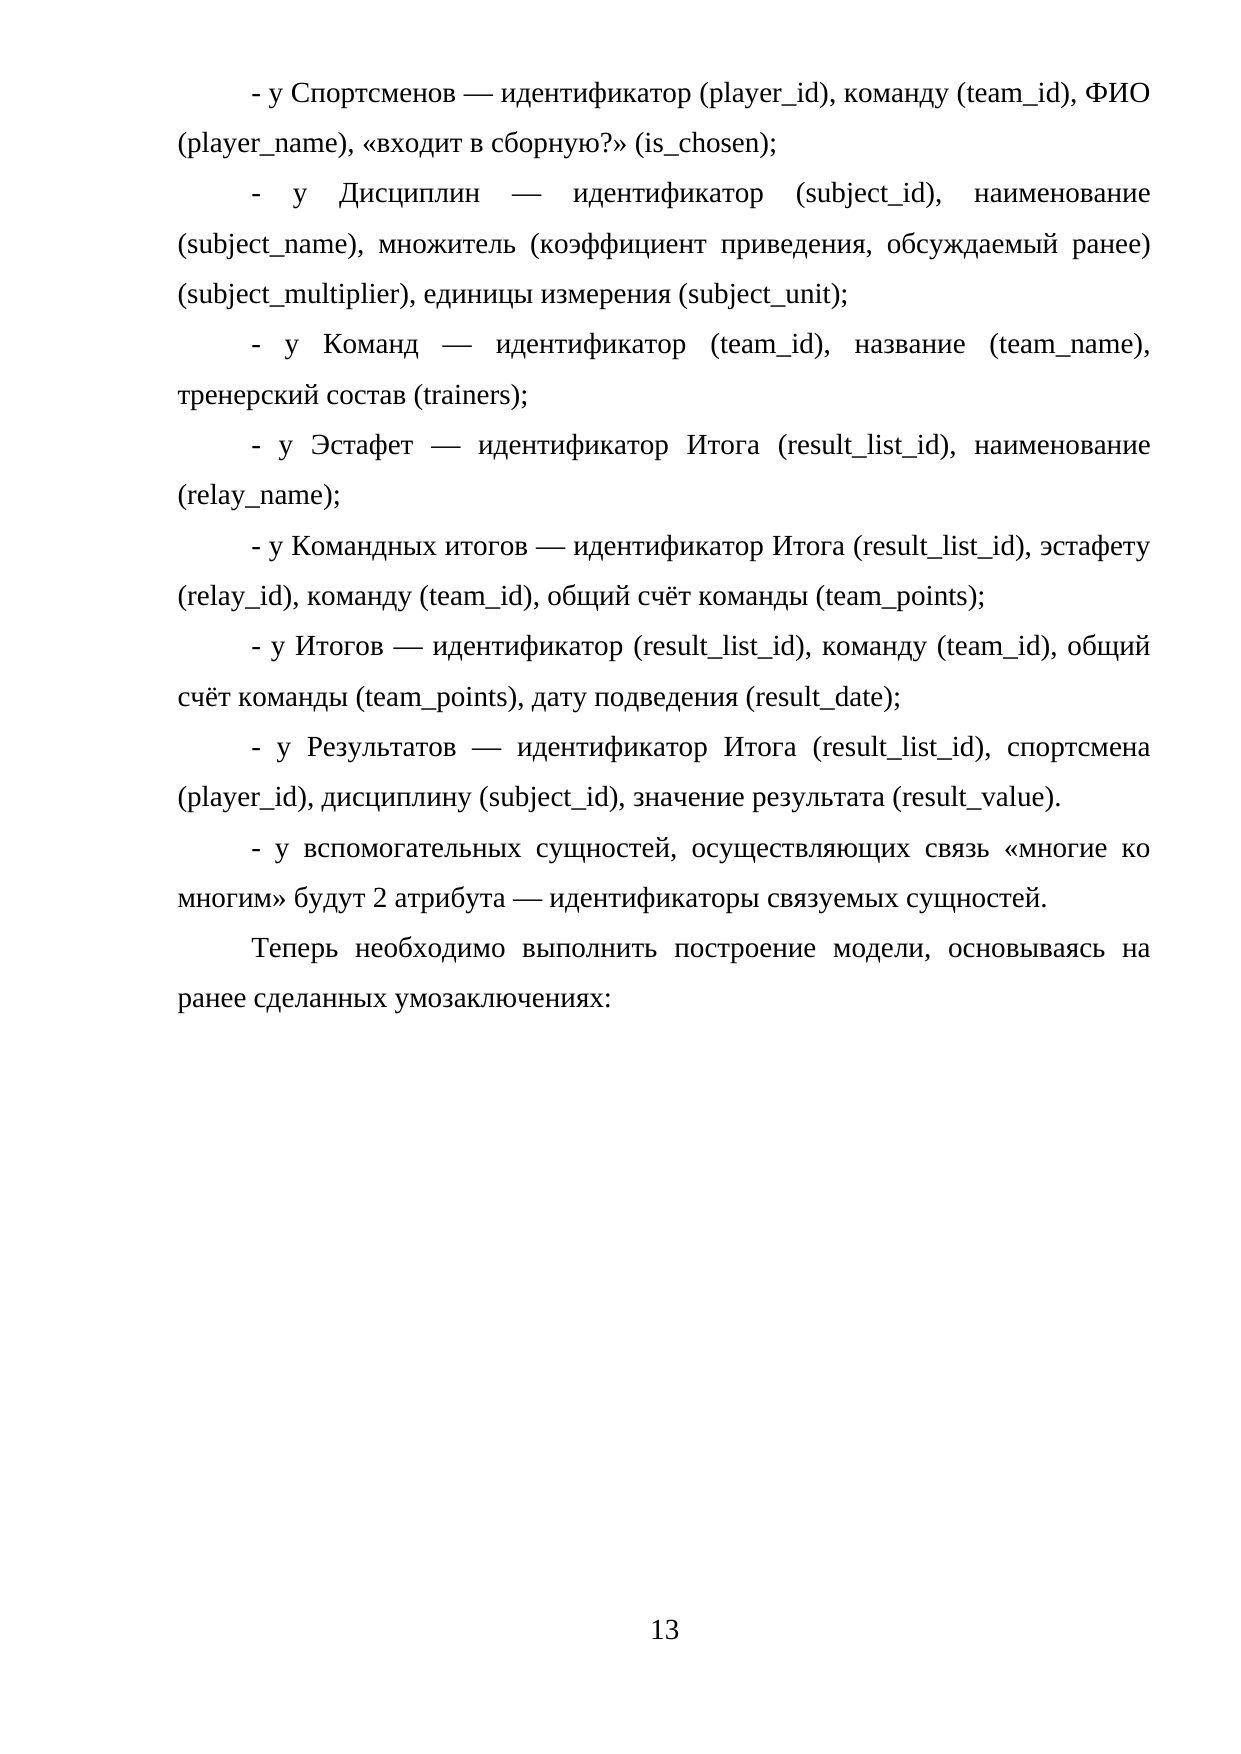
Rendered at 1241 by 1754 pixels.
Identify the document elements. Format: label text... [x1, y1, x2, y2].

text - у Результатов — идентификатор Итога (result_list_id), спортсмена (player_id), дисциплину (subject_id), значение результата (result_value). [177, 729, 1152, 813]
text - у Спортсменов — идентификатор (player_id), команду (team_id), ФИО (player_name), «входит в сборную?» (is_chosen); [177, 75, 1152, 159]
text - у Командных итогов — идентификатор Итога (result_list_id), эстафету (relay_id), команду (team_id), общий счёт команды (team_points); [177, 528, 1152, 612]
text - у Эстафет — идентификатор Итога (result_list_id), наименование (relay_name); [177, 427, 1152, 511]
text - у Итогов — идентификатор (result_list_id), команду (team_id), общий счёт команды (team_points), дату подведения (result_date); [177, 628, 1152, 712]
text - у Команд — идентификатор (team_id), название (team_name), тренерский состав (trainers); [177, 327, 1152, 410]
text - у вспомогательных сущностей, осуществляющих связь «многие ко многим» будут 2 атрибута — идентификаторы связуемых сущностей. [177, 830, 1152, 913]
text - у Дисциплин — идентификатор (subject_id), наименование (subject_name), множитель (коэффициент приведения, обсуждаемый ранее) (subject_multiplier), единицы измерения (subject_unit); [177, 176, 1152, 310]
text Теперь необходимо выполнить построение модели, основываясь на ранее сделанных умозаключениях: [177, 930, 1152, 1014]
